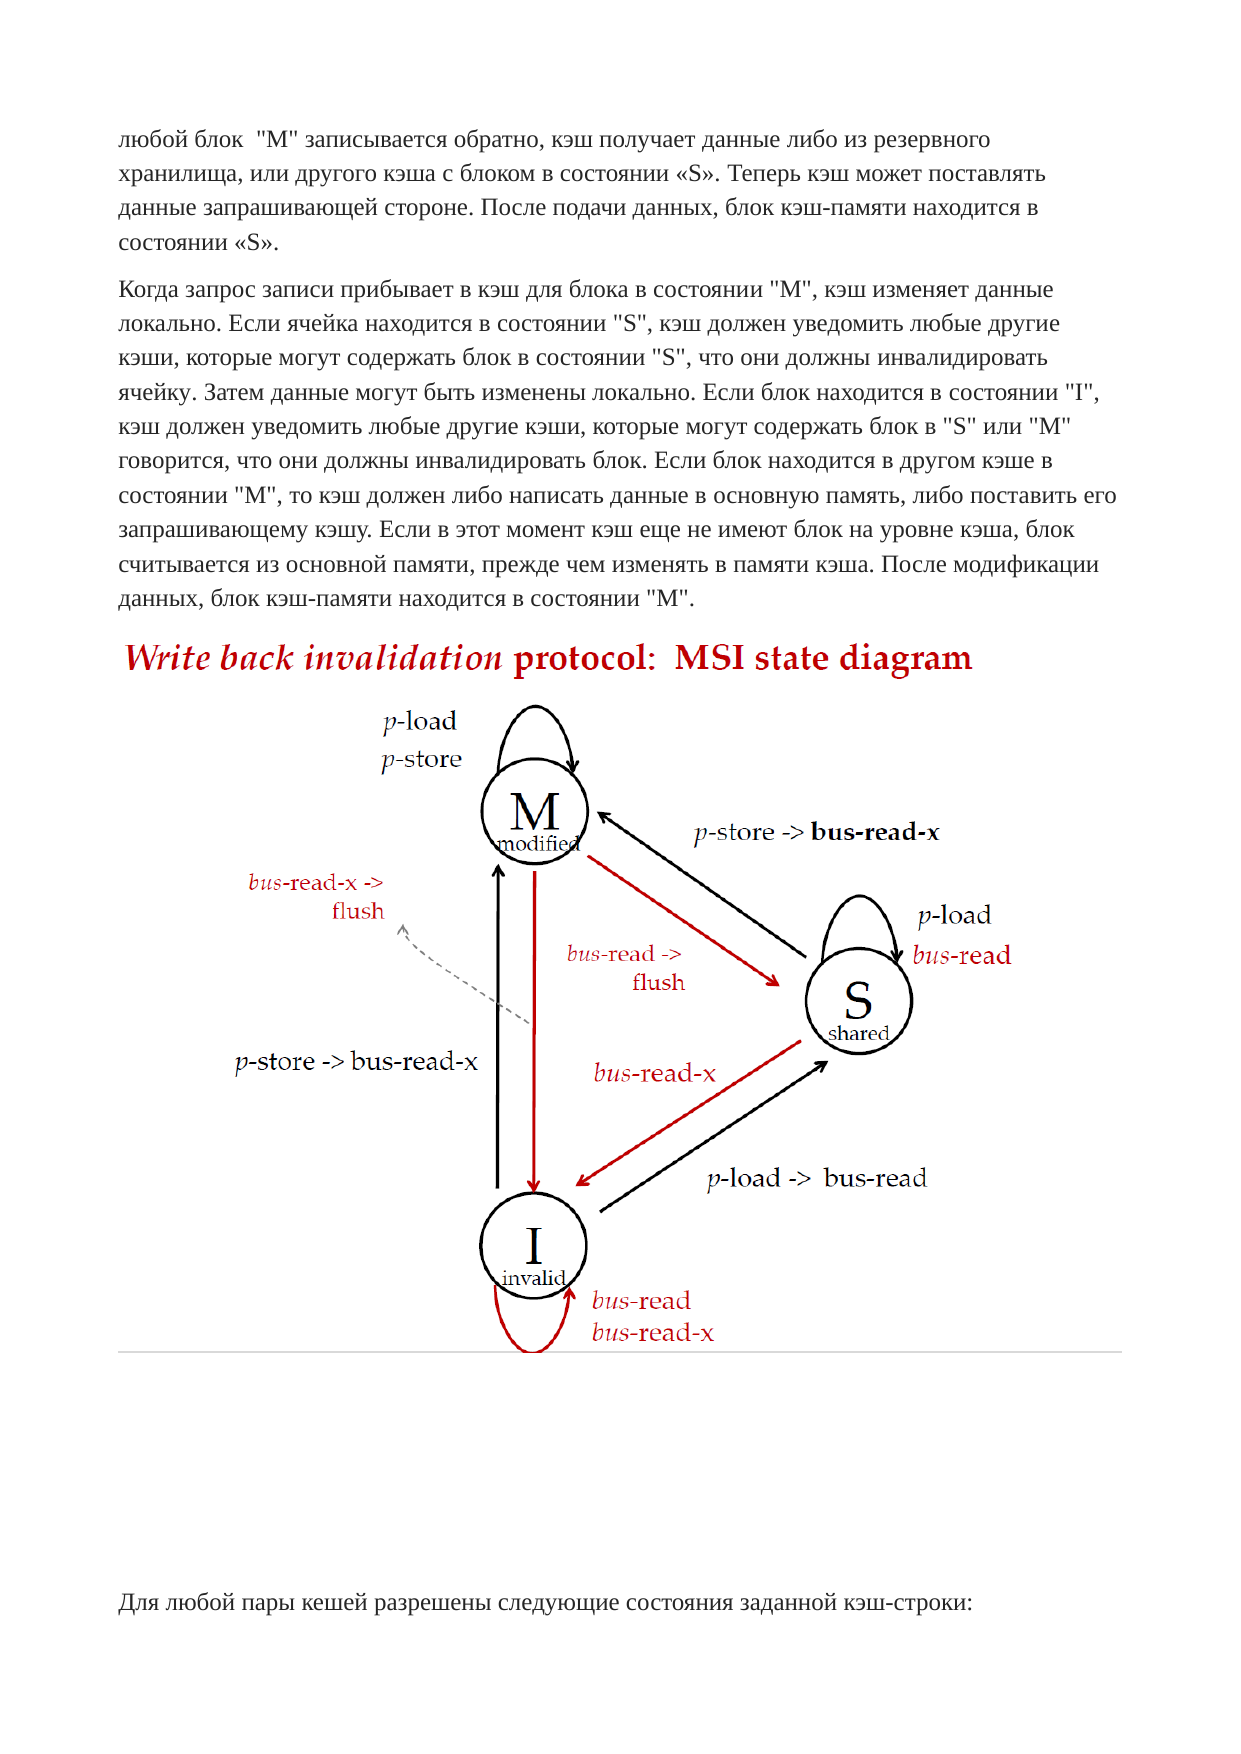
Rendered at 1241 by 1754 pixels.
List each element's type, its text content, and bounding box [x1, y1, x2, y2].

text Для любой пары кешей разрешены следующие состояния заданной кэш-строки: [118, 1582, 1122, 1616]
text любой блок "М" записывается обратно, кэш получает данные либо из резервного хранилища, или другого кэша с блоком в состоянии «S». Теперь кэш может поставлять данные запрашивающей стороне. После подачи данных, блок кэш-памяти находится в состоянии «S». [118, 118, 1122, 256]
text Когда запрос записи прибывает в кэш для блока в состоянии "M", кэш изменяет данные локально. Если ячейка находится в состоянии "S", кэш должен уведомить любые другие кэши, которые могут содержать блок в состоянии "S", что они должны инвалидировать ячейку. Затем данные могут быть изменены локально. Если блок находится в состоянии "I", кэш должен уведомить любые другие кэши, которые могут содержать блок в "S" или "M" говорится, что они должны инвалидировать блок. Если блок находится в другом кэше в состоянии "М", то кэш должен либо написать данные в основную память, либо поставить его запрашивающему кэшу. Если в этот момент кэш еще не имеют блок на уровне кэша, блок считывается из основной памяти, прежде чем изменять в памяти кэша. После модификации данных, блок кэш-памяти находится в состоянии "М". [118, 268, 1122, 612]
